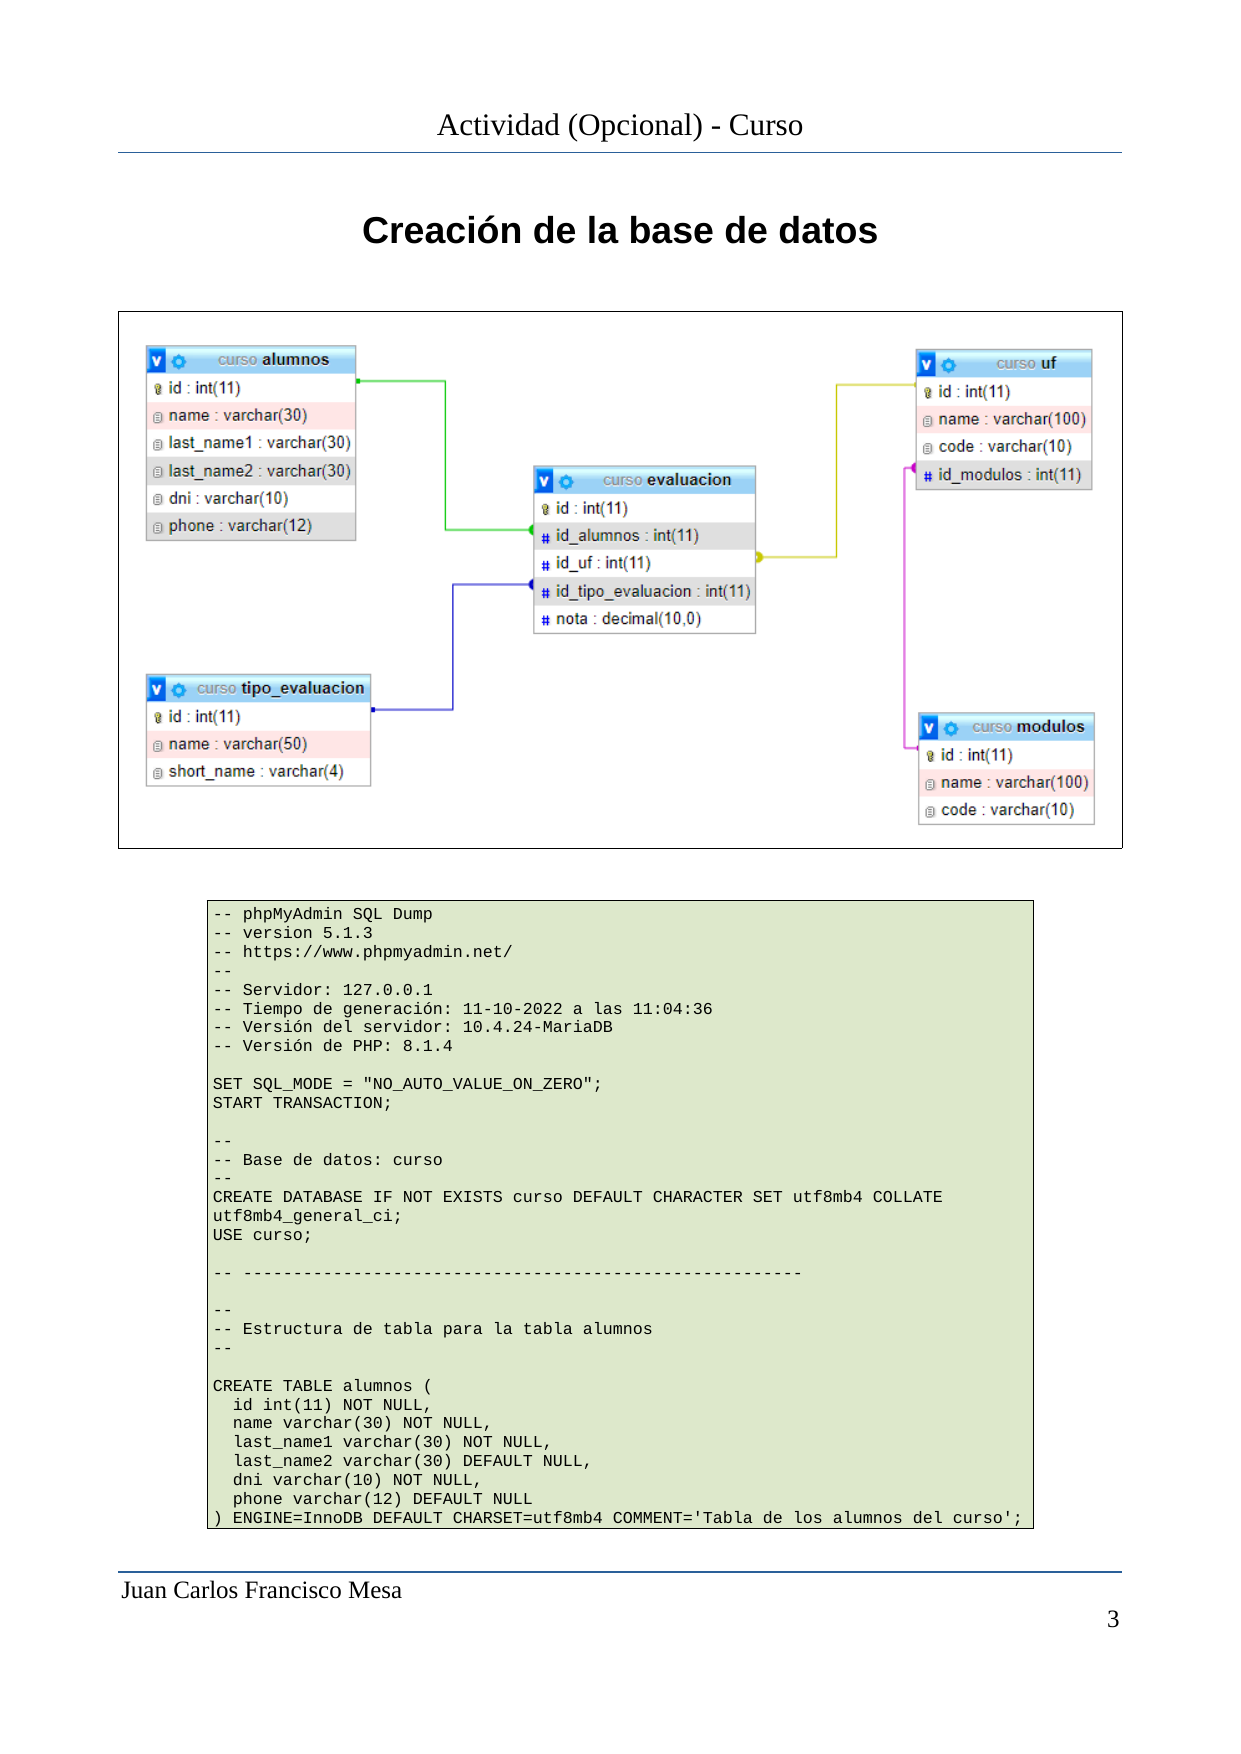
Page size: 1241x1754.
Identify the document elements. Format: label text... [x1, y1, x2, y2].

text dni varchar(10) NOT NULL, [208, 1466, 1033, 1484]
text -- [208, 1296, 1033, 1315]
text SET SQL_MODE = "NO_AUTO_VALUE_ON_ZERO"; [208, 1069, 1033, 1088]
text CREATE TABLE alumnos ( [208, 1371, 1033, 1390]
text last_name2 varchar(30) DEFAULT NULL, [208, 1447, 1033, 1466]
text -- -------------------------------------------------------- [208, 1258, 1033, 1277]
text START TRANSACTION; [208, 1088, 1033, 1107]
text -- https://www.phpmyadmin.net/ [208, 938, 1033, 956]
subtitle Creación de la base de datos [118, 208, 1122, 251]
text -- phpMyAdmin SQL Dump [208, 901, 1033, 919]
text -- [208, 1164, 1033, 1183]
text -- Estructura de tabla para la tabla alumnos [208, 1315, 1033, 1333]
text -- [208, 1126, 1033, 1145]
text id int(11) NOT NULL, [208, 1390, 1033, 1409]
text -- [208, 1333, 1033, 1352]
text last_name1 varchar(30) NOT NULL, [208, 1428, 1033, 1447]
text -- [208, 956, 1033, 975]
text ) ENGINE=InnoDB DEFAULT CHARSET=utf8mb4 COMMENT='Tabla de los alumnos del curso'; [208, 1503, 1033, 1528]
text -- Versión del servidor: 10.4.24-MariaDB [208, 1013, 1033, 1032]
text phone varchar(12) DEFAULT NULL [208, 1484, 1033, 1503]
text -- Servidor: 127.0.0.1 [208, 975, 1033, 994]
text -- version 5.1.3 [208, 919, 1033, 938]
picture [121, 314, 1119, 845]
text -- Versión de PHP: 8.1.4 [208, 1032, 1033, 1051]
text USE curso; [208, 1220, 1033, 1239]
text name varchar(30) NOT NULL, [208, 1409, 1033, 1428]
text -- Base de datos: curso [208, 1145, 1033, 1164]
text -- Tiempo de generación: 11-10-2022 a las 11:04:36 [208, 994, 1033, 1013]
text CREATE DATABASE IF NOT EXISTS curso DEFAULT CHARACTER SET utf8mb4 COLLATE utf8mb4_general_ci; [208, 1183, 1033, 1220]
